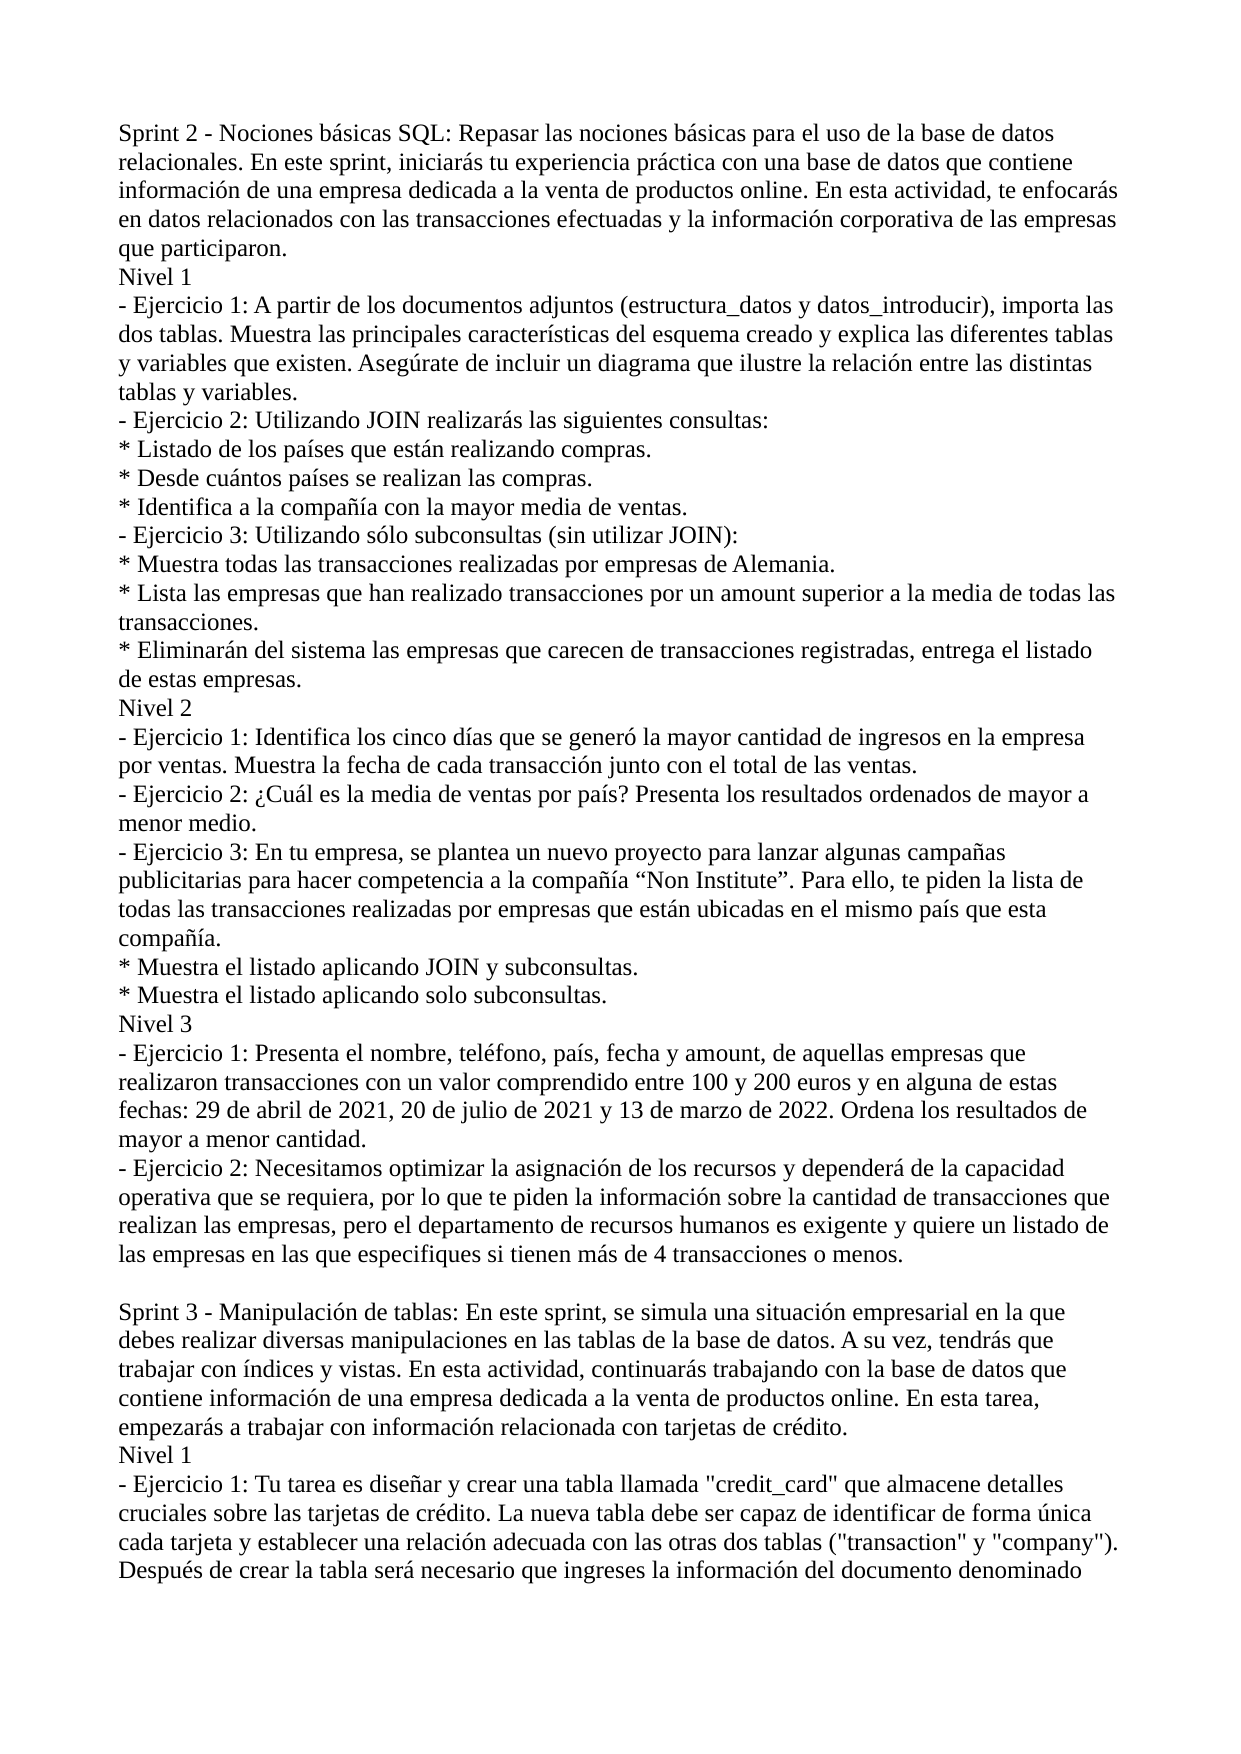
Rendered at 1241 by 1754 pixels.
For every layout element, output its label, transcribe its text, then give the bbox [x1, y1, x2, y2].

text * Eliminarán del sistema las empresas que carecen de transacciones registradas, entrega el listado de estas empresas. [118, 636, 1122, 693]
text - Ejercicio 2: ¿Cuál es la media de ventas por país? Presenta los resultados ordenados de mayor a menor medio. [118, 779, 1122, 837]
text Nivel 3 [118, 1009, 1122, 1038]
text - Ejercicio 1: Presenta el nombre, teléfono, país, fecha y amount, de aquellas empresas que realizaron transacciones con un valor comprendido entre 100 y 200 euros y en alguna de estas fechas: 29 de abril de 2021, 20 de julio de 2021 y 13 de marzo de 2022. Ordena los resultados de mayor a menor cantidad. [118, 1038, 1122, 1153]
text Sprint 3 - Manipulación de tablas: En este sprint, se simula una situación empresarial en la que debes realizar diversas manipulaciones en las tablas de la base de datos. A su vez, tendrás que trabajar con índices y vistas. En esta actividad, continuarás trabajando con la base de datos que contiene información de una empresa dedicada a la venta de productos online. En esta tarea, empezarás a trabajar con información relacionada con tarjetas de crédito. [118, 1297, 1122, 1441]
text * Lista las empresas que han realizado transacciones por un amount superior a la media de todas las transacciones. [118, 578, 1122, 636]
text - Ejercicio 1: Identifica los cinco días que se generó la mayor cantidad de ingresos en la empresa por ventas. Muestra la fecha de cada transacción junto con el total de las ventas. [118, 722, 1122, 779]
text * Desde cuántos países se realizan las compras. [118, 463, 1122, 492]
text * Listado de los países que están realizando compras. [118, 434, 1122, 463]
text - Ejercicio 1: Tu tarea es diseñar y crear una tabla llamada "credit_card" que almacene detalles cruciales sobre las tarjetas de crédito. La nueva tabla debe ser capaz de identificar de forma única cada tarjeta y establecer una relación adecuada con las otras dos tablas ("transaction" y "company"). Después de crear la tabla será necesario que ingreses la información del documento denominado [118, 1469, 1122, 1584]
text * Muestra el listado aplicando JOIN y subconsultas. [118, 952, 1122, 981]
text * Identifica a la compañía con la mayor media de ventas. [118, 492, 1122, 521]
text Nivel 1 [118, 1441, 1122, 1469]
text * Muestra todas las transacciones realizadas por empresas de Alemania. [118, 549, 1122, 578]
text * Muestra el listado aplicando solo subconsultas. [118, 981, 1122, 1009]
text - Ejercicio 2: Utilizando JOIN realizarás las siguientes consultas: [118, 406, 1122, 434]
text Nivel 1 [118, 262, 1122, 291]
text Sprint 2 - Nociones básicas SQL: Repasar las nociones básicas para el uso de la base de datos relacionales. En este sprint, iniciarás tu experiencia práctica con una base de datos que contiene información de una empresa dedicada a la venta de productos online. En esta actividad, te enfocarás en datos relacionados con las transacciones efectuadas y la información corporativa de las empresas que participaron. [118, 118, 1122, 262]
text - Ejercicio 3: En tu empresa, se plantea un nuevo proyecto para lanzar algunas campañas publicitarias para hacer competencia a la compañía “Non Institute”. Para ello, te piden la lista de todas las transacciones realizadas por empresas que están ubicadas en el mismo país que esta compañía. [118, 837, 1122, 952]
text - Ejercicio 3: Utilizando sólo subconsultas (sin utilizar JOIN): [118, 521, 1122, 549]
text - Ejercicio 2: Necesitamos optimizar la asignación de los recursos y dependerá de la capacidad operativa que se requiera, por lo que te piden la información sobre la cantidad de transacciones que realizan las empresas, pero el departamento de recursos humanos es exigente y quiere un listado de las empresas en las que especifiques si tienen más de 4 transacciones o menos. [118, 1153, 1122, 1268]
text Nivel 2 [118, 693, 1122, 722]
text - Ejercicio 1: A partir de los documentos adjuntos (estructura_datos y datos_introducir), importa las dos tablas. Muestra las principales características del esquema creado y explica las diferentes tablas y variables que existen. Asegúrate de incluir un diagrama que ilustre la relación entre las distintas tablas y variables. [118, 291, 1122, 406]
